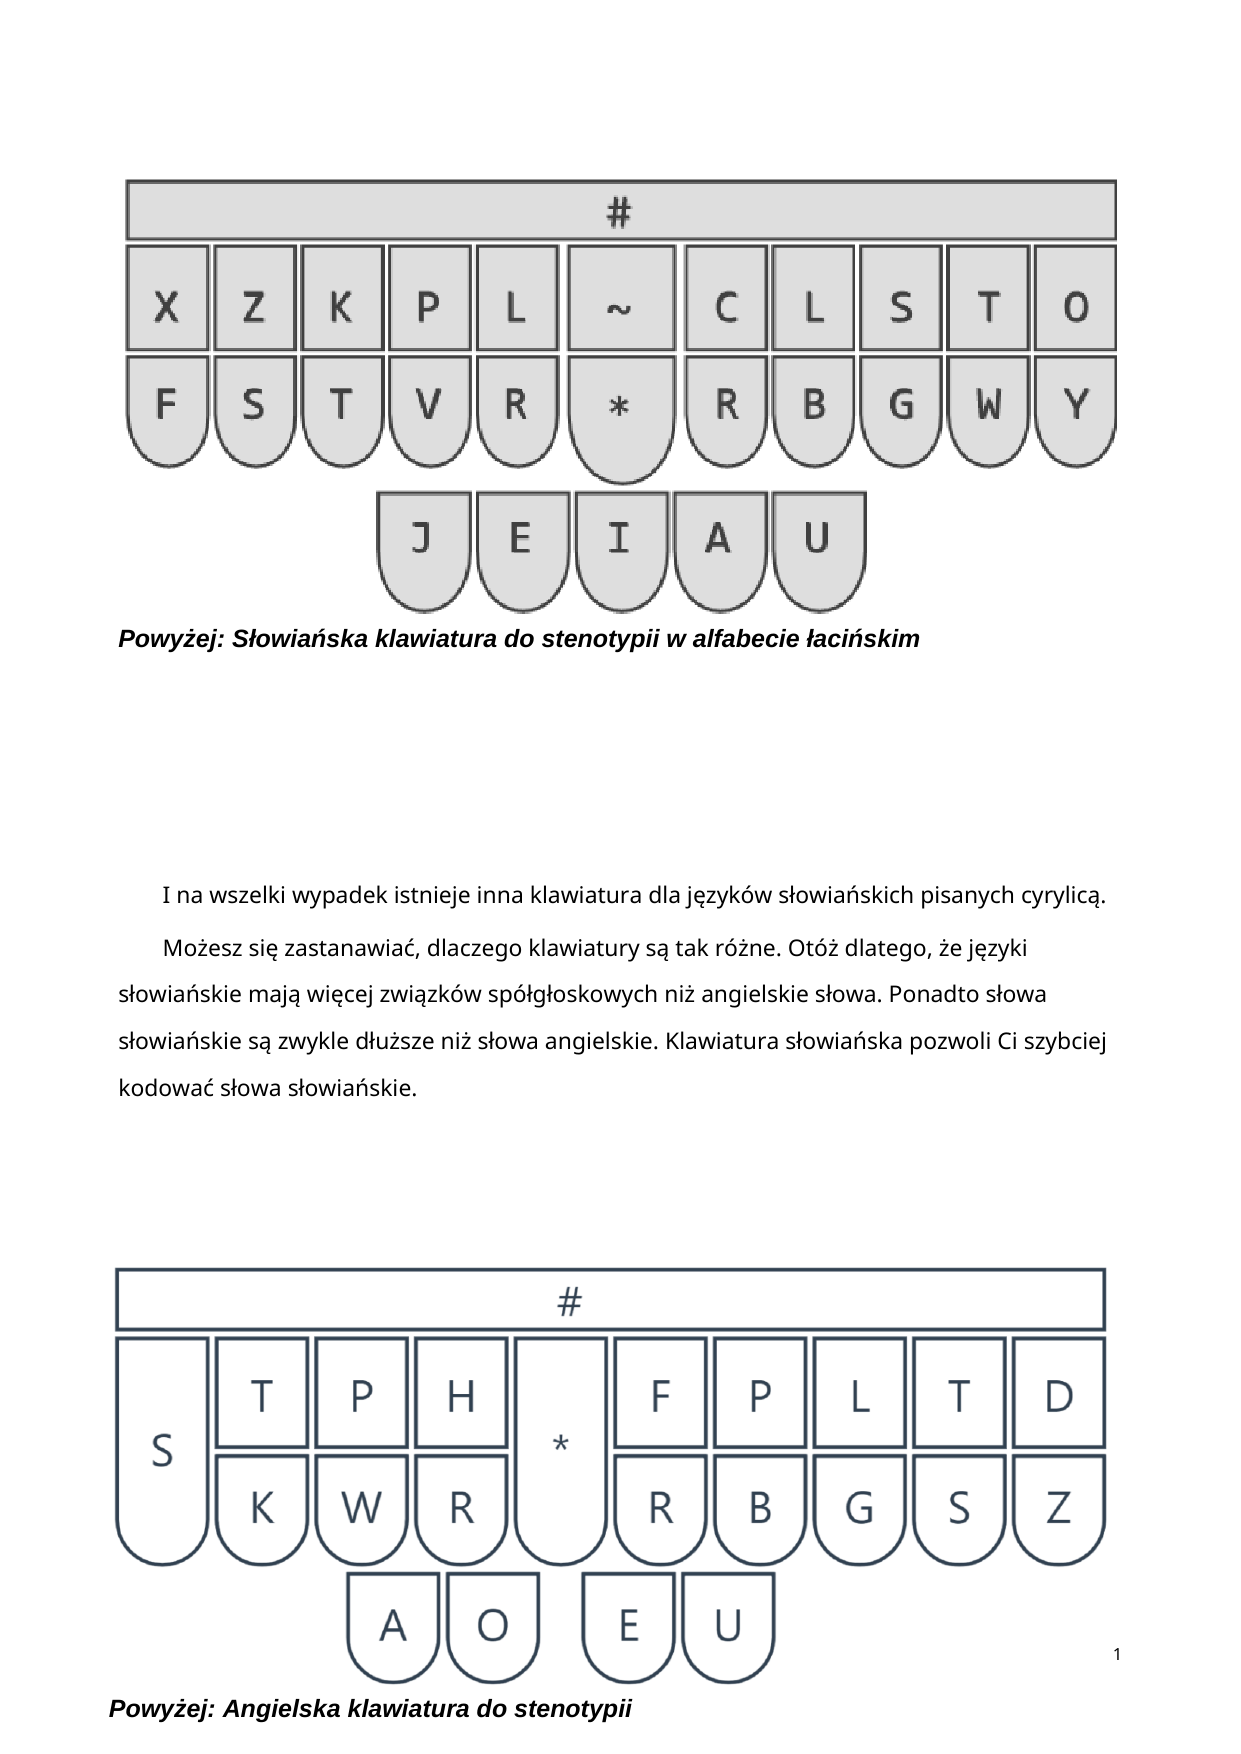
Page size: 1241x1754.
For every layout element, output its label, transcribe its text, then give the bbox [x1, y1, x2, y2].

text Powyżej: Angielska klawiatura do stenotypii [109, 1690, 1113, 1723]
text I na wszelki wypadek istnieje inna klawiatura dla języków słowiańskich pisanych cyrylicą. [118, 879, 1122, 910]
text Powyżej: Słowiańska klawiatura do stenotypii w alfabecie łacińskim [118, 620, 1122, 652]
text Możesz się zastanawiać, dlaczego klawiatury są tak różne. Otóż dlatego, że języki słowiańskie mają więcej związków spółgłoskowych niż angielskie słowa. Ponadto słowa słowiańskie są zwykle dłuższe niż słowa angielskie. Klawiatura słowiańska pozwoli Ci szybciej kodować słowa słowiańskie. [118, 931, 1122, 1103]
picture [118, 171, 1123, 620]
picture [108, 1261, 1113, 1690]
